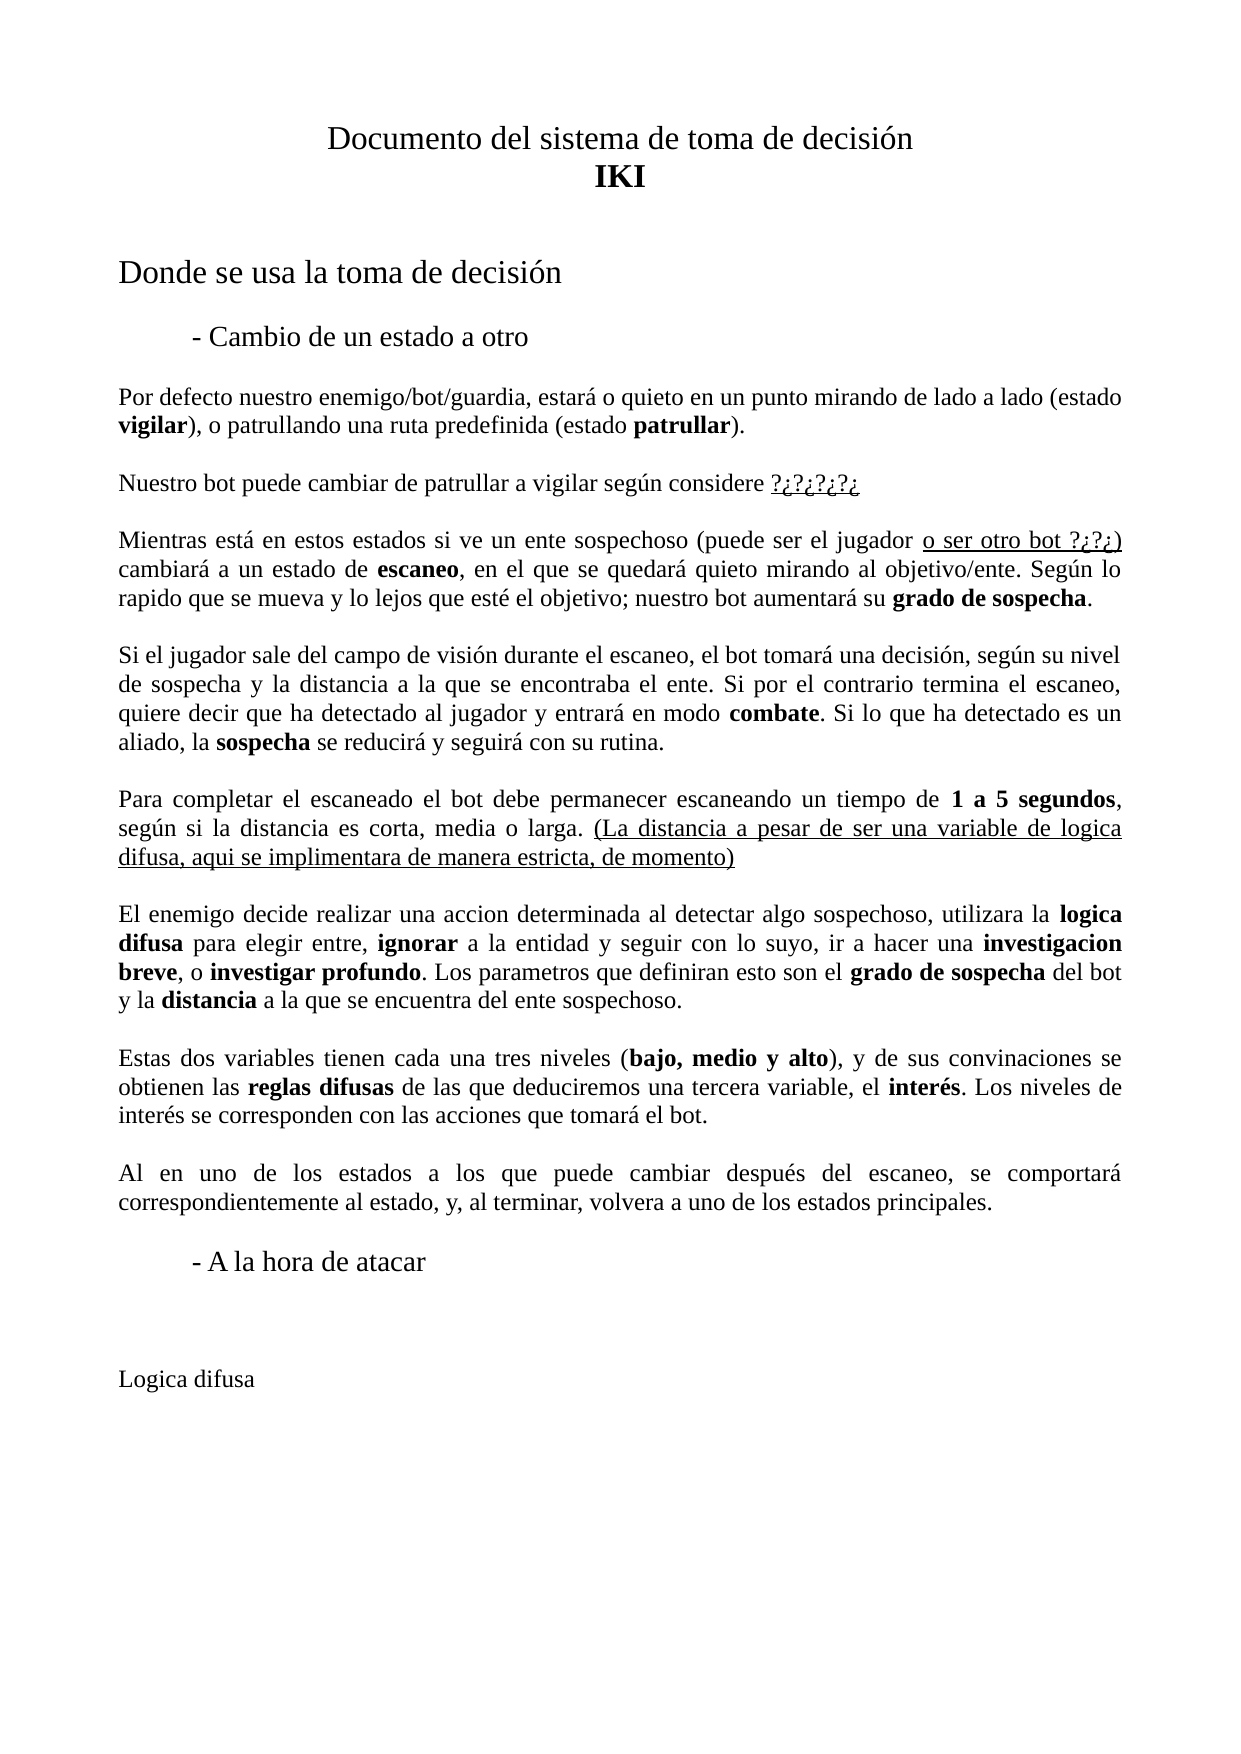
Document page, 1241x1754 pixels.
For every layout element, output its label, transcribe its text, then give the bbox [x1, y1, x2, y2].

text - Cambio de un estado a otro [118, 319, 1122, 353]
text Para completar el escaneado el bot debe permanecer escaneando un tiempo de 1 a 5 segundos, según si la distancia es corta, media o larga. (La distancia a pesar de ser una variable de logica difusa, aqui se implimentara de manera estricta, de momento) [118, 784, 1122, 870]
text El enemigo decide realizar una accion determinada al detectar algo sospechoso, utilizara la logica difusa para elegir entre, ignorar a la entidad y seguir con lo suyo, ir a hacer una investigacion breve, o investigar profundo. Los parametros que definiran esto son el grado de sospecha del bot y la distancia a la que se encuentra del ente sospechoso. [118, 899, 1122, 1014]
text Estas dos variables tienen cada una tres niveles (bajo, medio y alto), y de sus convinaciones se obtienen las reglas difusas de las que deduciremos una tercera variable, el interés. Los niveles de interés se corresponden con las acciones que tomará el bot. [118, 1043, 1122, 1129]
text Al en uno de los estados a los que puede cambiar después del escaneo, se comportará correspondientemente al estado, y, al terminar, volvera a uno de los estados principales. [118, 1158, 1122, 1215]
text Por defecto nuestro enemigo/bot/guardia, estará o quieto en un punto mirando de lado a lado (estado vigilar), o patrullando una ruta predefinida (estado patrullar). [118, 382, 1122, 439]
text Nuestro bot puede cambiar de patrullar a vigilar según considere ?¿?¿?¿?¿ [118, 468, 1122, 497]
text Donde se usa la toma de decisión [118, 252, 1122, 291]
text - A la hora de atacar [118, 1244, 1122, 1278]
text Documento del sistema de toma de decisión [118, 118, 1122, 156]
text Logica difusa [118, 1364, 1122, 1393]
text Si el jugador sale del campo de visión durante el escaneo, el bot tomará una decisión, según su nivel de sospecha y la distancia a la que se encontraba el ente. Si por el contrario termina el escaneo, quiere decir que ha detectado al jugador y entrará en modo combate. Si lo que ha detectado es un aliado, la sospecha se reducirá y seguirá con su rutina. [118, 640, 1122, 755]
text IKI [118, 156, 1122, 195]
text Mientras está en estos estados si ve un ente sospechoso (puede ser el jugador o ser otro bot ?¿?¿) cambiará a un estado de escaneo, en el que se quedará quieto mirando al objetivo/ente. Según lo rapido que se mueva y lo lejos que esté el objetivo; nuestro bot aumentará su grado de sospecha. [118, 525, 1122, 612]
